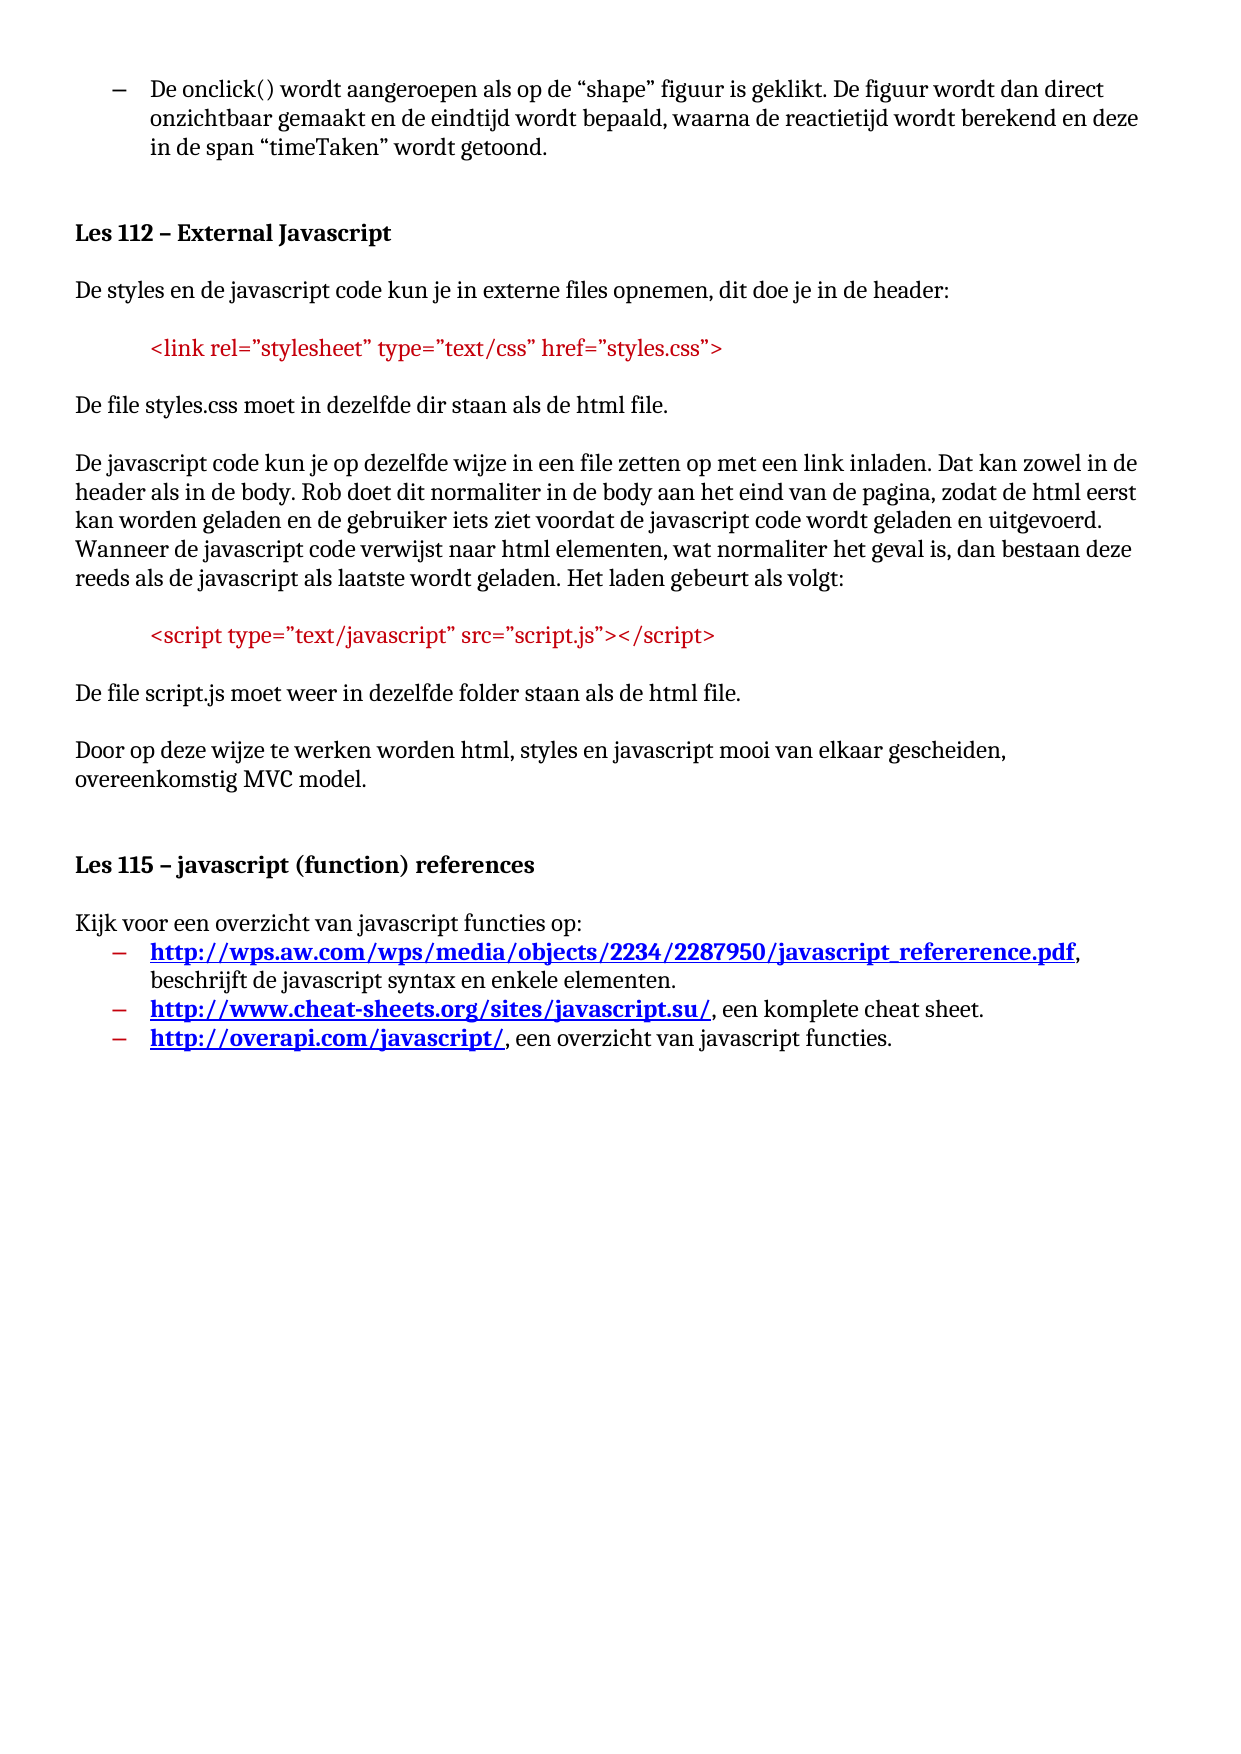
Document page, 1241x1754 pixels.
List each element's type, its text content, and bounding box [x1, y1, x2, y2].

text Kijk voor een overzicht van javascript functies op: [75, 909, 1165, 937]
text De styles en de javascript code kun je in externe files opnemen, dit doe je in de header: [75, 276, 1165, 305]
list De onclick() wordt aangeroepen als op de “shape” figuur is geklikt. De figuur wordt dan direct onzichtbaar gemaakt en de eindtijd wordt bepaald, waarna de reactietijd wordt berekend en deze in de span “timeTaken” wordt getoond. [112, 75, 1165, 161]
text De file script.js moet weer in dezelfde folder staan als de html file. [75, 679, 1165, 707]
list http://www.cheat-sheets.org/sites/javascript.su/, een komplete cheat sheet. [112, 995, 1165, 1024]
text Les 112 – External Javascript [75, 219, 1165, 247]
text De file styles.css moet in dezelfde dir staan als de html file. [75, 391, 1165, 420]
text Les 115 – javascript (function) references [75, 851, 1165, 880]
list http://overapi.com/javascript/, een overzicht van javascript functies. [112, 1024, 1165, 1052]
text <script type=”text/javascript” src=”script.js”></script> [75, 621, 1165, 650]
text Door op deze wijze te werken worden html, styles en javascript mooi van elkaar gescheiden, overeenkomstig MVC model. [75, 736, 1165, 794]
list http://wps.aw.com/wps/media/objects/2234/2287950/javascript_refererence.pdf, beschrijft de javascript syntax en enkele elementen. [112, 937, 1165, 995]
text De javascript code kun je op dezelfde wijze in een file zetten op met een link inladen. Dat kan zowel in de header als in de body. Rob doet dit normaliter in de body aan het eind van de pagina, zodat de html eerst kan worden geladen en de gebruiker iets ziet voordat de javascript code wordt geladen en uitgevoerd. Wanneer de javascript code verwijst naar html elementen, wat normaliter het geval is, dan bestaan deze reeds als de javascript als laatste wordt geladen. Het laden gebeurt als volgt: [75, 449, 1165, 592]
text <link rel=”stylesheet” type=”text/css” href=”styles.css”> [75, 334, 1165, 362]
